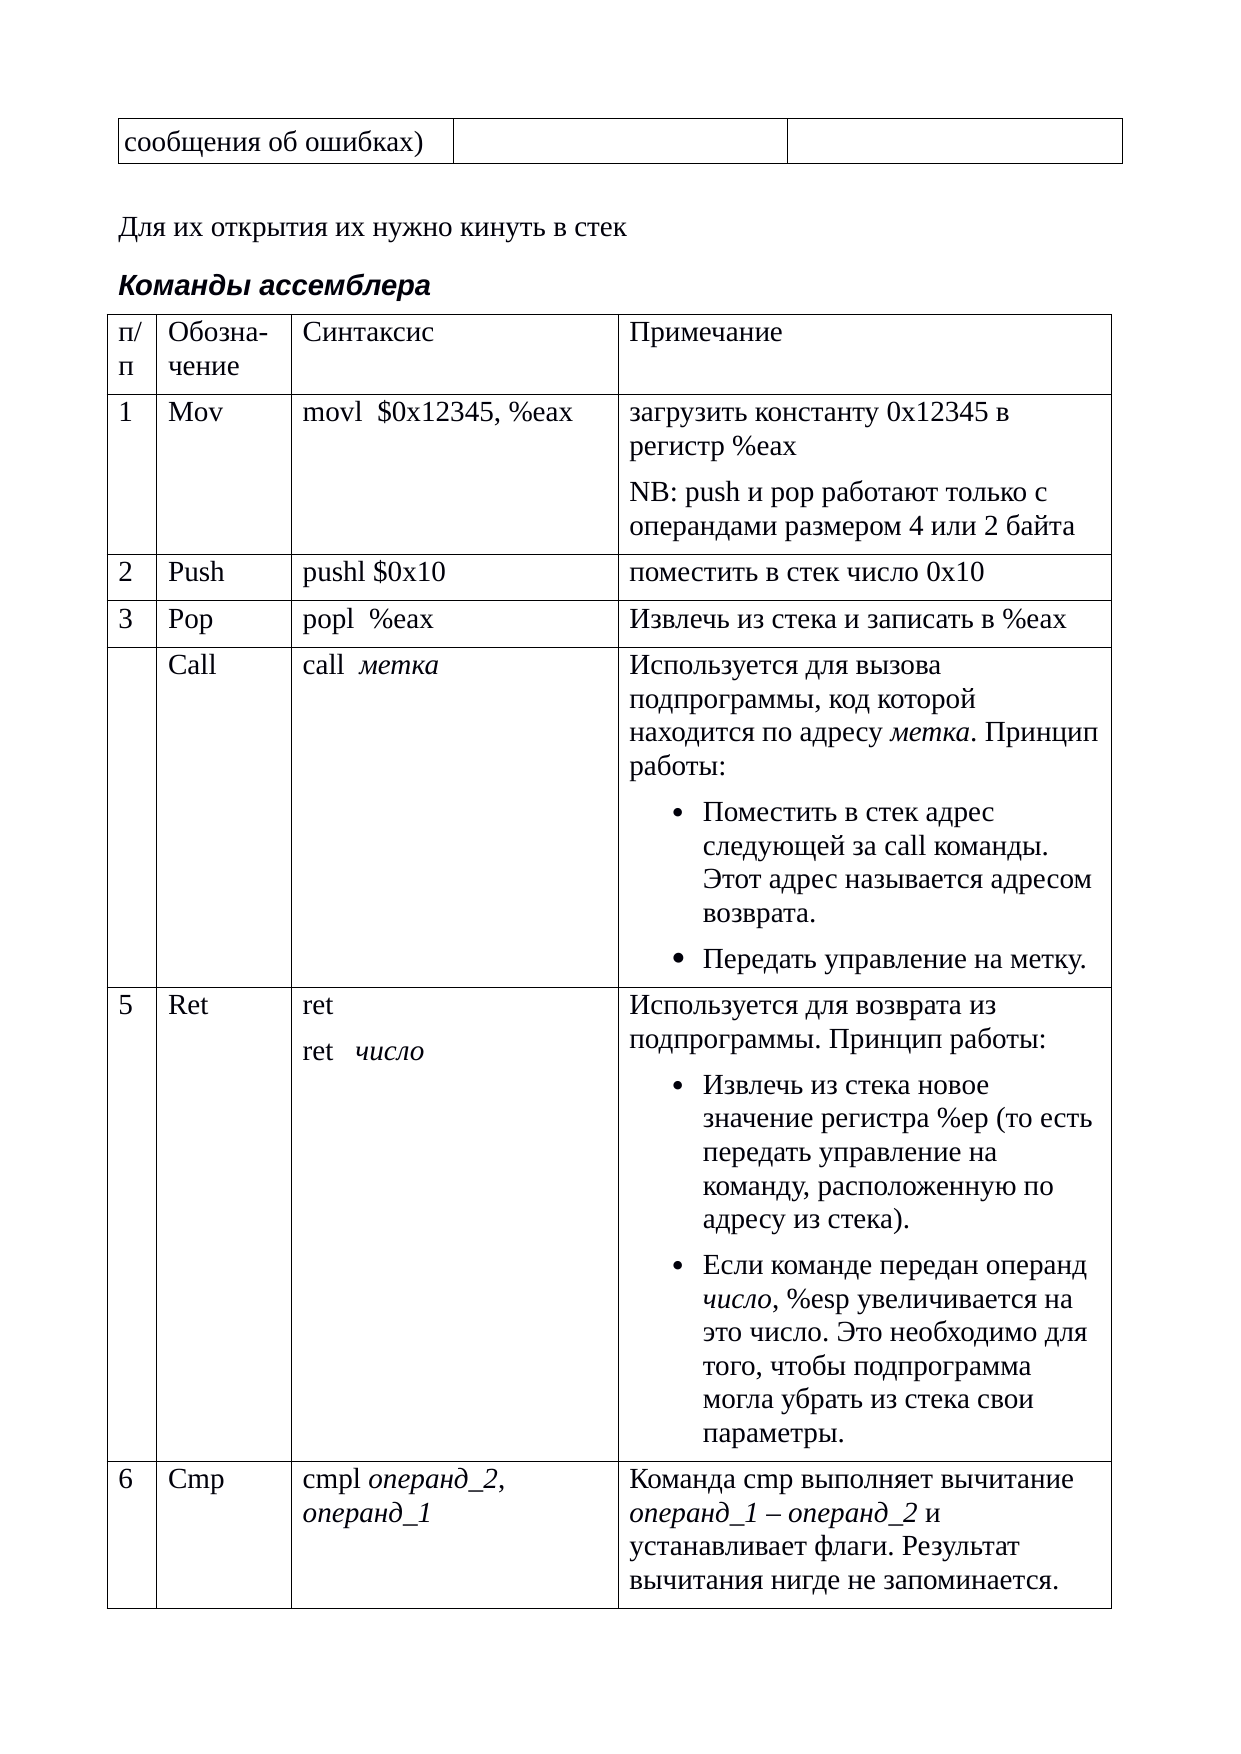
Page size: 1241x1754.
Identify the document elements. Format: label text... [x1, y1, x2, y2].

table_header п/п [108, 315, 156, 394]
table_cell [454, 119, 787, 163]
table_cell Используется для возврата из подпрограммы. Принцип работы: Извлечь из стека новое значение регистра %ep (то есть передать управление на команду, расположенную по адресу из стека). Если команде передан операнд число, %esp увеличивается на это число. Это необходимо для того, чтобы подпрограмма могла убрать из стека свои параметры. [619, 988, 1111, 1461]
table_cell [788, 119, 1122, 163]
subtitle Команды ассемблера [118, 268, 1122, 301]
table_cell pushl $0x10 [292, 555, 618, 600]
table_cell Cmp [157, 1462, 291, 1608]
table_cell 5 [108, 988, 156, 1461]
text Для их открытия их нужно кинуть в стек [118, 209, 1122, 243]
table_cell Call [157, 648, 291, 987]
table_cell 2 [108, 555, 156, 600]
table_cell 6 [108, 1462, 156, 1608]
table_cell сообщения об ошибках) [119, 119, 453, 163]
table_cell cmpl операнд_2, операнд_1 [292, 1462, 618, 1608]
table_cell Ret [157, 988, 291, 1461]
table_cell Mov [157, 395, 291, 554]
table_cell [108, 648, 156, 987]
table_cell ret ret число [292, 988, 618, 1461]
table_cell Pop [157, 601, 291, 647]
table_cell call метка [292, 648, 618, 987]
table_cell Используется для вызова подпрограммы, код которой находится по адресу метка. Принцип работы: Поместить в стек адрес следующей за call команды. Этот адрес называется адресом возврата. Передать управление на метку. [619, 648, 1111, 987]
table_cell загрузить константу 0x12345 в регистр %eax NB: push и pop работают только с операндами размером 4 или 2 байта [619, 395, 1111, 554]
table_cell Push [157, 555, 291, 600]
table_cell 1 [108, 395, 156, 554]
table_header Синтаксис [292, 315, 618, 394]
table_cell movl $0x12345, %eax [292, 395, 618, 554]
table_header Примечание [619, 315, 1111, 394]
table_cell 3 [108, 601, 156, 647]
table_cell popl %eax [292, 601, 618, 647]
table_cell поместить в стек число 0x10 [619, 555, 1111, 600]
table_cell Извлечь из стека и записать в %eax [619, 601, 1111, 647]
table_header Обозна-чение [157, 315, 291, 394]
table_cell Команда cmp выполняет вычитание операнд_1 – операнд_2 и устанавливает флаги. Результат вычитания нигде не запоминается. [619, 1462, 1111, 1608]
